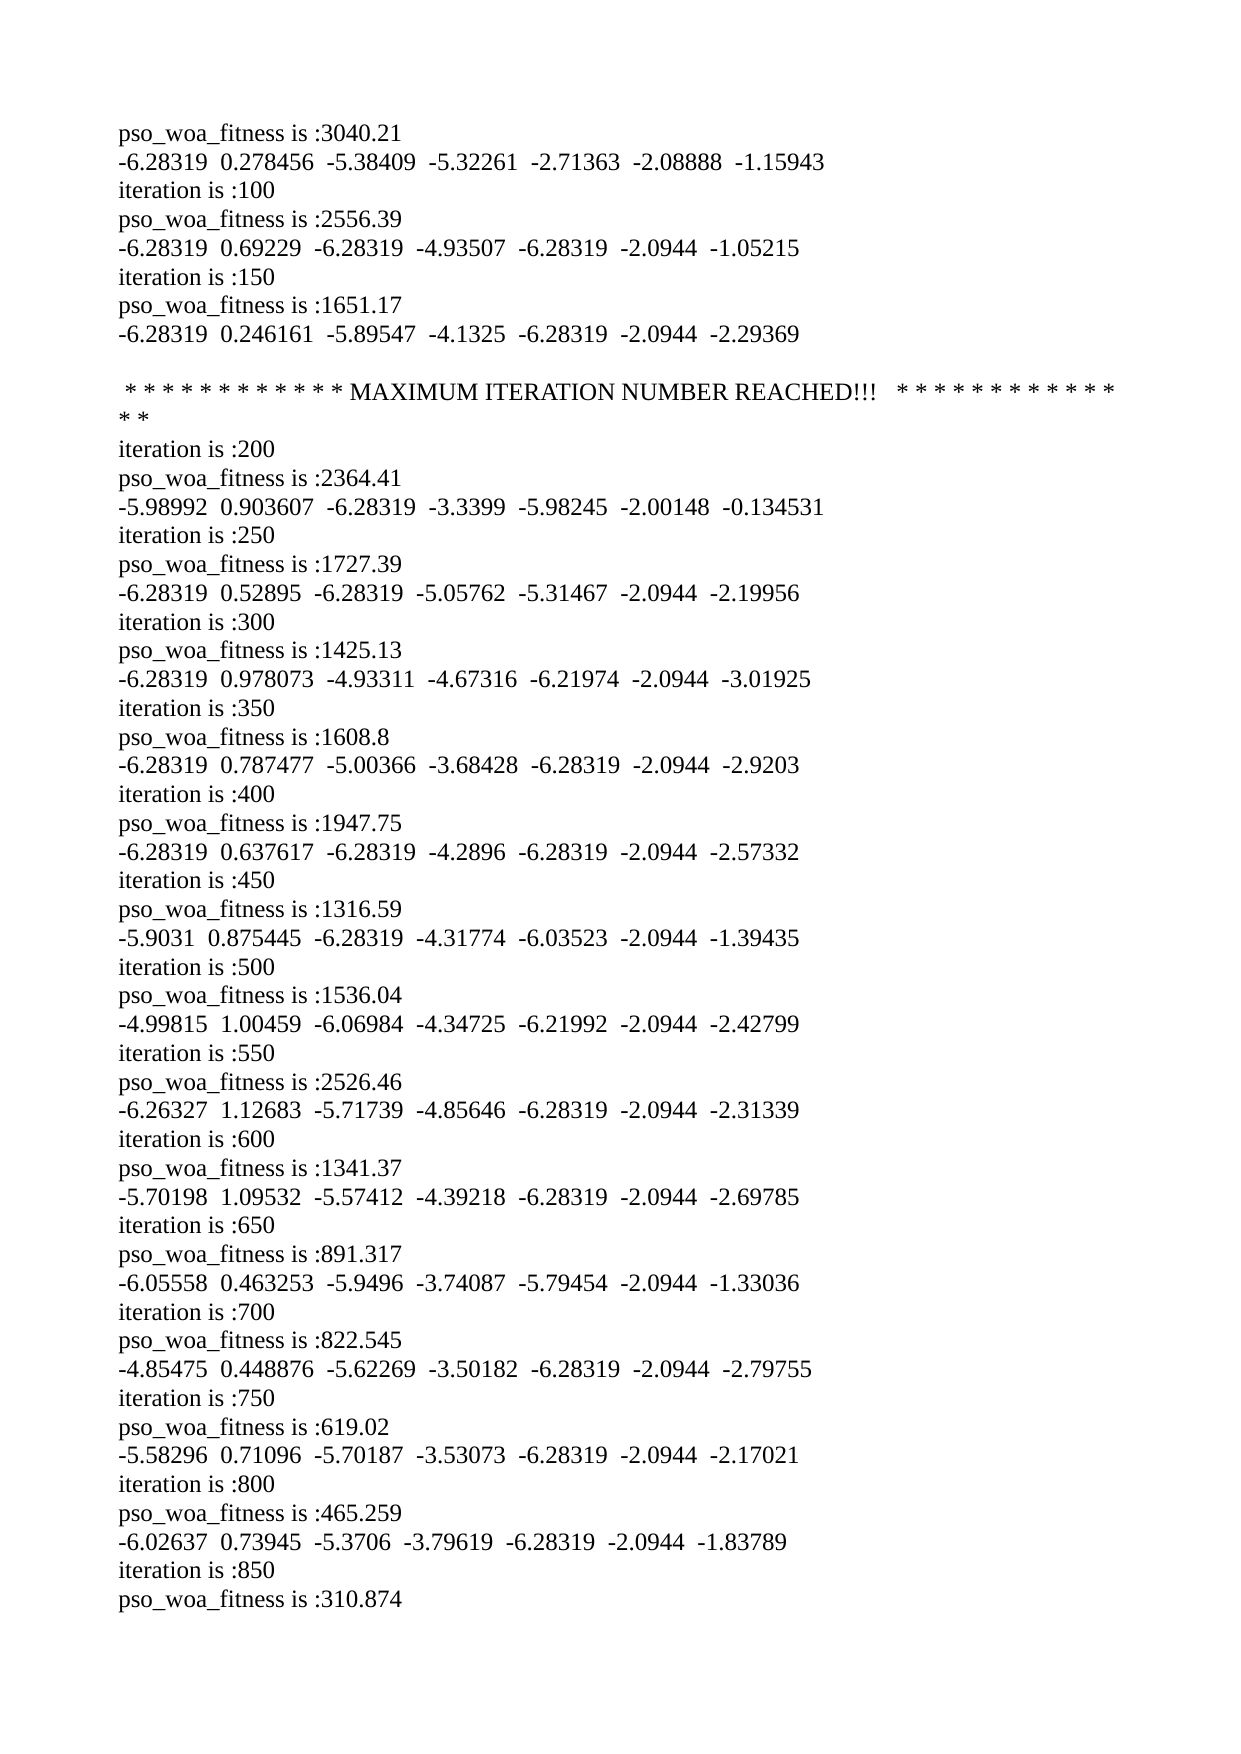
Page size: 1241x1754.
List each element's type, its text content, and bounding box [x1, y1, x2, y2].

text iteration is :400 [118, 779, 1122, 808]
text -5.9031 0.875445 -6.28319 -4.31774 -6.03523 -2.0944 -1.39435 [118, 923, 1122, 952]
text pso_woa_fitness is :1341.37 [118, 1153, 1122, 1182]
text -5.58296 0.71096 -5.70187 -3.53073 -6.28319 -2.0944 -2.17021 [118, 1441, 1122, 1469]
text iteration is :450 [118, 866, 1122, 894]
text * * * * * * * * * * * * MAXIMUM ITERATION NUMBER REACHED!!! * * * * * * * * * * * * * * [118, 377, 1122, 434]
text iteration is :700 [118, 1297, 1122, 1326]
text iteration is :650 [118, 1211, 1122, 1239]
text pso_woa_fitness is :1608.8 [118, 722, 1122, 751]
text iteration is :250 [118, 521, 1122, 549]
text pso_woa_fitness is :2526.46 [118, 1067, 1122, 1096]
text pso_woa_fitness is :822.545 [118, 1326, 1122, 1354]
text -6.26327 1.12683 -5.71739 -4.85646 -6.28319 -2.0944 -2.31339 [118, 1096, 1122, 1124]
text -4.99815 1.00459 -6.06984 -4.34725 -6.21992 -2.0944 -2.42799 [118, 1009, 1122, 1038]
text -6.28319 0.69229 -6.28319 -4.93507 -6.28319 -2.0944 -1.05215 [118, 233, 1122, 262]
text -6.05558 0.463253 -5.9496 -3.74087 -5.79454 -2.0944 -1.33036 [118, 1268, 1122, 1297]
text -6.28319 0.246161 -5.89547 -4.1325 -6.28319 -2.0944 -2.29369 [118, 319, 1122, 348]
text iteration is :100 [118, 176, 1122, 204]
text pso_woa_fitness is :1425.13 [118, 636, 1122, 664]
text iteration is :800 [118, 1469, 1122, 1498]
text -6.28319 0.978073 -4.93311 -4.67316 -6.21974 -2.0944 -3.01925 [118, 664, 1122, 693]
text -6.28319 0.787477 -5.00366 -3.68428 -6.28319 -2.0944 -2.9203 [118, 751, 1122, 779]
text pso_woa_fitness is :1536.04 [118, 981, 1122, 1009]
text -5.98992 0.903607 -6.28319 -3.3399 -5.98245 -2.00148 -0.134531 [118, 492, 1122, 521]
text iteration is :150 [118, 262, 1122, 291]
text pso_woa_fitness is :1727.39 [118, 549, 1122, 578]
text pso_woa_fitness is :2364.41 [118, 463, 1122, 492]
text pso_woa_fitness is :891.317 [118, 1239, 1122, 1268]
text pso_woa_fitness is :3040.21 [118, 118, 1122, 147]
text -6.02637 0.73945 -5.3706 -3.79619 -6.28319 -2.0944 -1.83789 [118, 1527, 1122, 1556]
text iteration is :300 [118, 607, 1122, 636]
text pso_woa_fitness is :1651.17 [118, 291, 1122, 319]
text -6.28319 0.637617 -6.28319 -4.2896 -6.28319 -2.0944 -2.57332 [118, 837, 1122, 866]
text iteration is :850 [118, 1556, 1122, 1584]
text iteration is :600 [118, 1124, 1122, 1153]
text pso_woa_fitness is :1947.75 [118, 808, 1122, 837]
text iteration is :350 [118, 693, 1122, 722]
text pso_woa_fitness is :2556.39 [118, 204, 1122, 233]
text pso_woa_fitness is :1316.59 [118, 894, 1122, 923]
text iteration is :500 [118, 952, 1122, 981]
text -6.28319 0.52895 -6.28319 -5.05762 -5.31467 -2.0944 -2.19956 [118, 578, 1122, 607]
text iteration is :550 [118, 1038, 1122, 1067]
text -4.85475 0.448876 -5.62269 -3.50182 -6.28319 -2.0944 -2.79755 [118, 1354, 1122, 1383]
text pso_woa_fitness is :619.02 [118, 1412, 1122, 1441]
text -6.28319 0.278456 -5.38409 -5.32261 -2.71363 -2.08888 -1.15943 [118, 147, 1122, 176]
text iteration is :200 [118, 434, 1122, 463]
text pso_woa_fitness is :465.259 [118, 1498, 1122, 1527]
text iteration is :750 [118, 1383, 1122, 1412]
text pso_woa_fitness is :310.874 [118, 1584, 1122, 1613]
text -5.70198 1.09532 -5.57412 -4.39218 -6.28319 -2.0944 -2.69785 [118, 1182, 1122, 1211]
